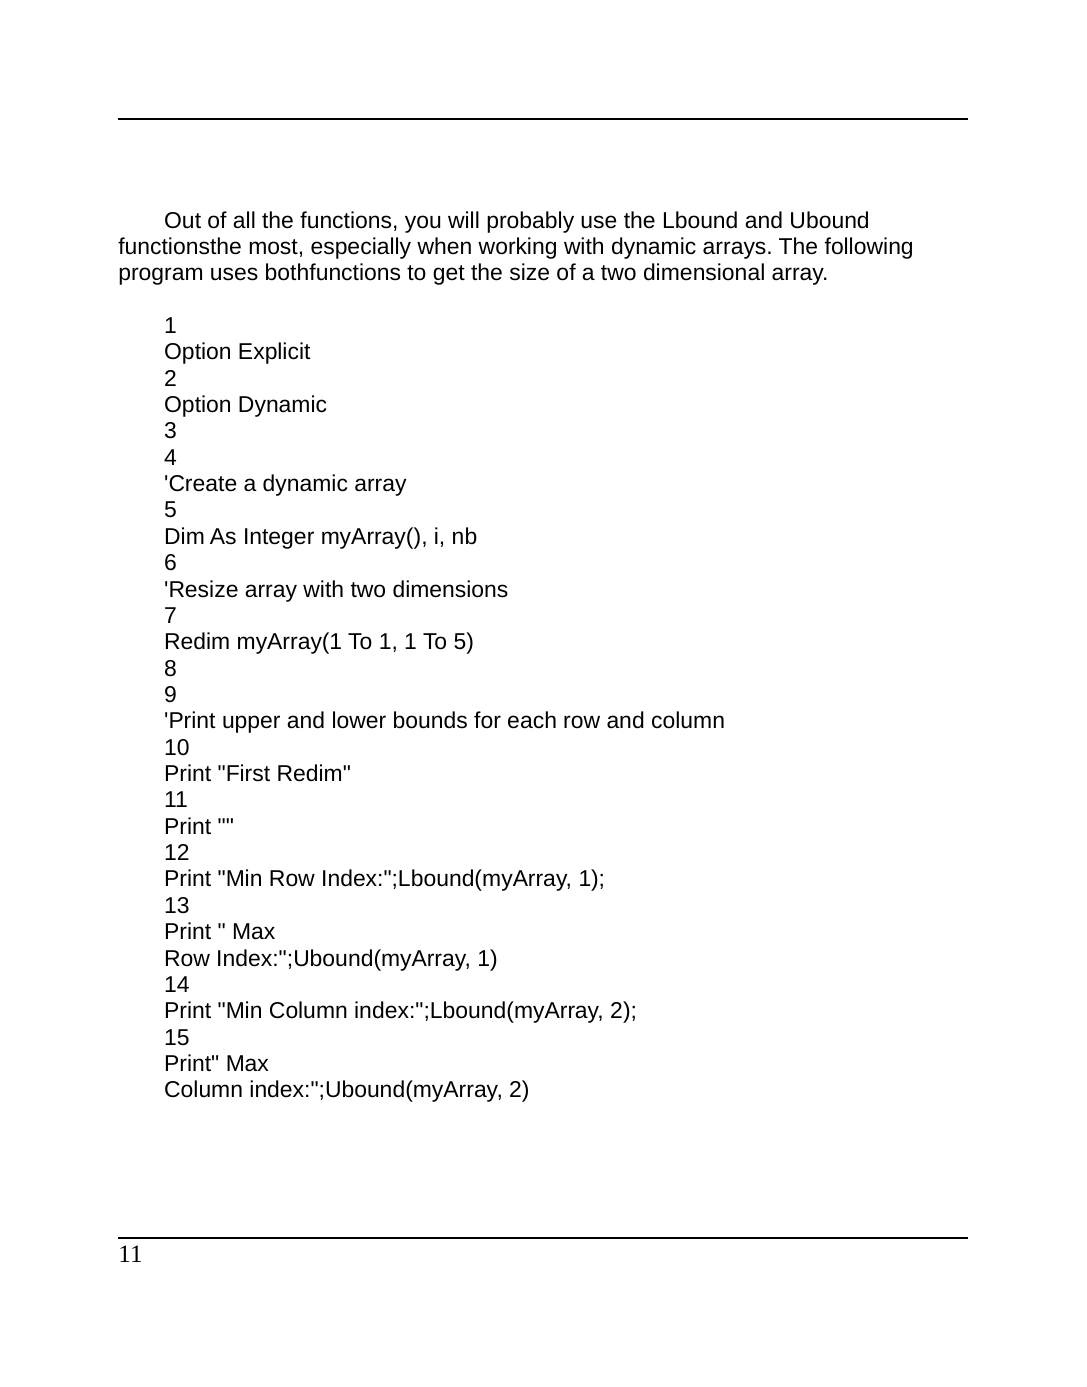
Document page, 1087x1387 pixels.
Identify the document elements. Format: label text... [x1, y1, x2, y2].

text Option Explicit [118, 338, 968, 365]
text Print "" [118, 813, 968, 839]
text 13 [118, 892, 968, 918]
text 8 [118, 654, 968, 681]
text 15 [118, 1023, 968, 1050]
text 6 [118, 549, 968, 576]
text Print" Max [118, 1050, 968, 1076]
text Redim myArray(1 To 1, 1 To 5) [118, 628, 968, 654]
text Out of all the functions, you will probably use the Lbound and Ubound functionsthe most, especially when working with dynamic arrays. The following program uses bothfunctions to get the size of a two dimensional array. [118, 207, 968, 286]
text Print "Min Column index:";Lbound(myArray, 2); [118, 997, 968, 1023]
text 3 [118, 417, 968, 444]
text Print " Max [118, 918, 968, 944]
text Column index:";Ubound(myArray, 2) [118, 1076, 968, 1103]
text Option Dynamic [118, 391, 968, 417]
text 'Print upper and lower bounds for each row and column [118, 707, 968, 734]
text 7 [118, 602, 968, 628]
text Print "First Redim" [118, 760, 968, 786]
text 2 [118, 365, 968, 391]
text 11 [118, 786, 968, 813]
text Print "Min Row Index:";Lbound(myArray, 1); [118, 865, 968, 892]
text 'Resize array with two dimensions [118, 576, 968, 602]
text 12 [118, 839, 968, 865]
text 'Create a dynamic array [118, 470, 968, 496]
text 1 [118, 312, 968, 338]
text 5 [118, 496, 968, 523]
text Dim As Integer myArray(), i, nb [118, 523, 968, 549]
text Row Index:";Ubound(myArray, 1) [118, 944, 968, 971]
text 4 [118, 444, 968, 470]
text 14 [118, 971, 968, 997]
text 9 [118, 681, 968, 707]
text 10 [118, 734, 968, 760]
